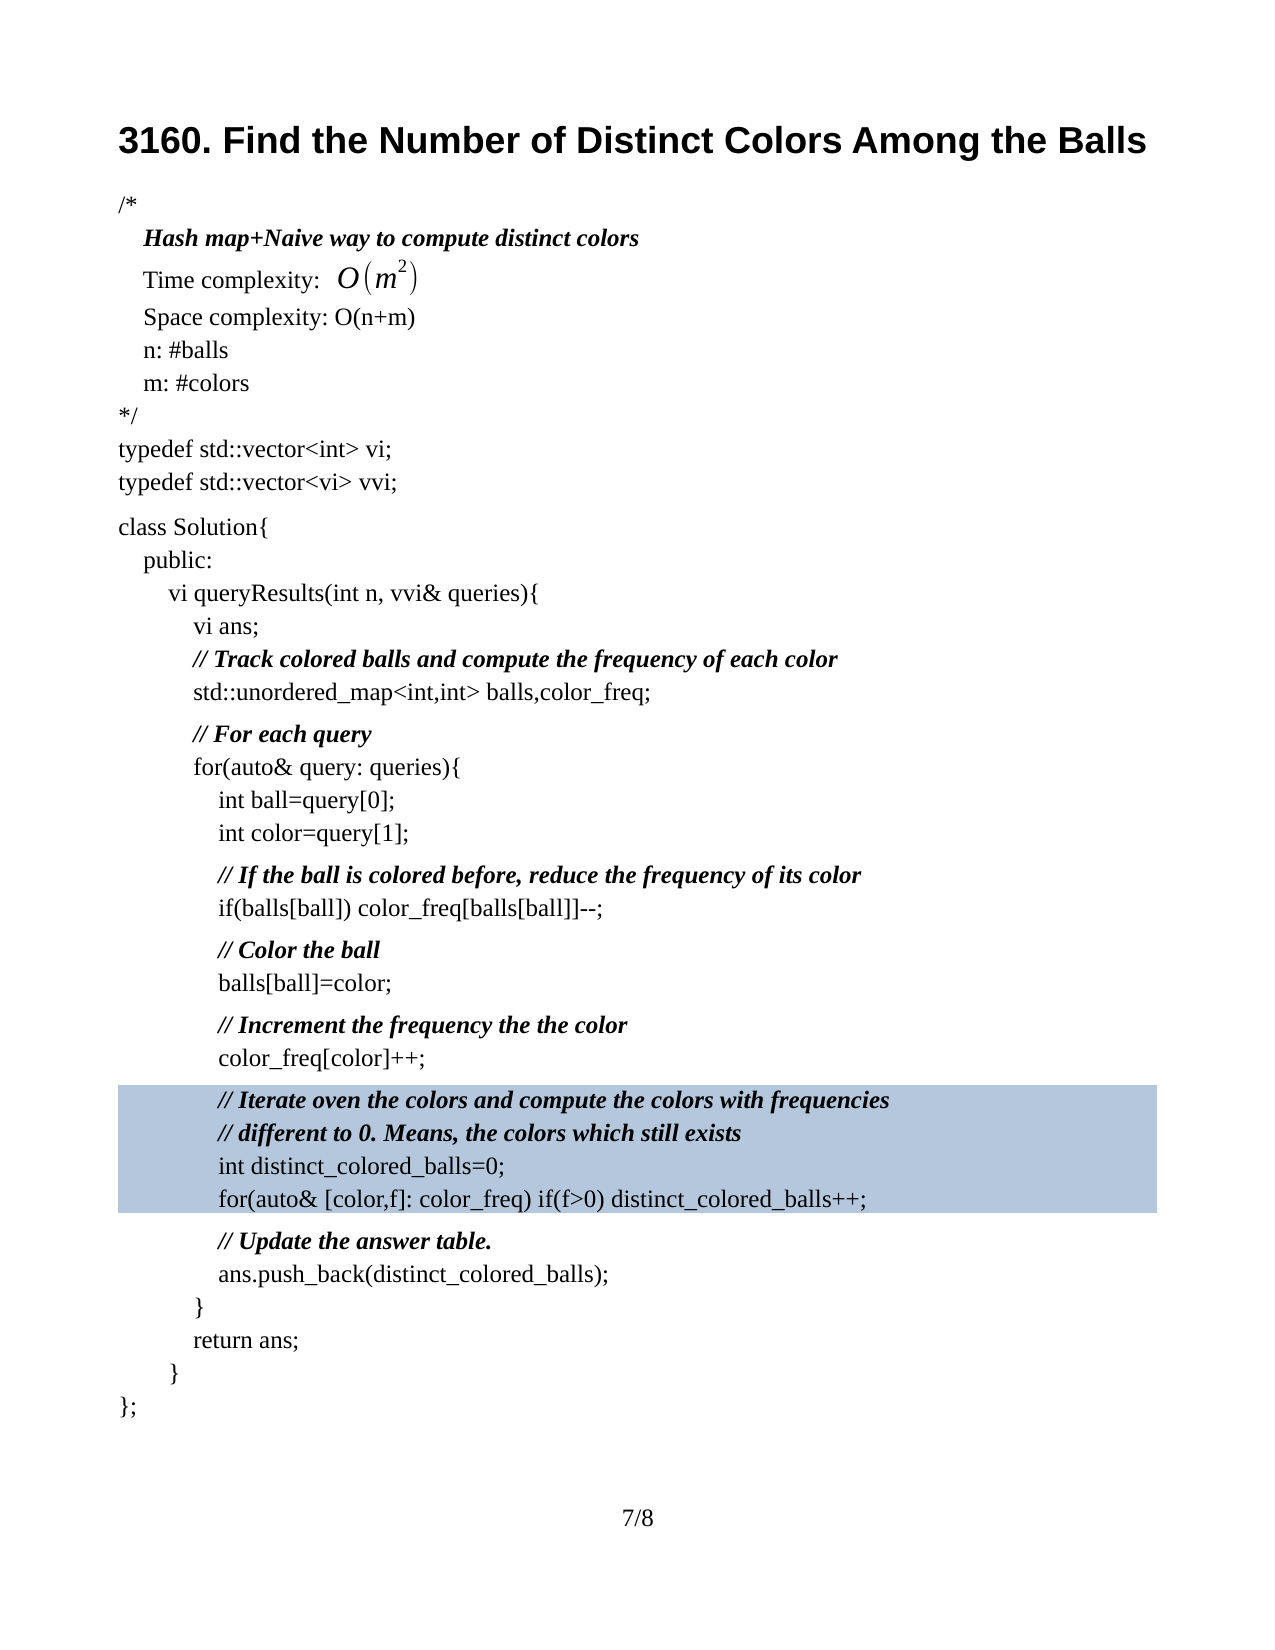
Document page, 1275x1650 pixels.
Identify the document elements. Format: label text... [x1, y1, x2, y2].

text // Increment the frequency the the color [118, 1010, 1157, 1039]
text // Color the ball [118, 935, 1157, 964]
text n: #balls [118, 335, 1157, 363]
text class Solution{ [118, 512, 1157, 541]
text }; [118, 1391, 1157, 1420]
text std::unordered_map<int,int> balls,color_freq; [118, 677, 1157, 706]
text return ans; [118, 1325, 1157, 1354]
text // Iterate oven the colors and compute the colors with frequencies [118, 1085, 1157, 1114]
text } [118, 1292, 1157, 1321]
text typedef std::vector<int> vi; [118, 434, 1157, 463]
text // different to 0. Means, the colors which still exists [118, 1118, 1157, 1147]
text */ [118, 401, 1157, 429]
text for(auto& [color,f]: color_freq) if(f>0) distinct_colored_balls++; [118, 1184, 1157, 1213]
text Space complexity: O(n+m) [118, 302, 1157, 331]
text // For each query [118, 719, 1157, 748]
text /* [118, 190, 1157, 219]
text typedef std::vector<vi> vvi; [118, 467, 1157, 496]
text public: [118, 545, 1157, 574]
text balls[ball]=color; [118, 968, 1157, 997]
text ans.push_back(distinct_colored_balls); [118, 1259, 1157, 1288]
text vi ans; [118, 611, 1157, 640]
text int ball=query[0]; [118, 785, 1157, 814]
text vi queryResults(int n, vvi& queries){ [118, 578, 1157, 607]
subtitle 3160. Find the Number of Distinct Colors Among the Balls [118, 118, 1157, 161]
text m: #colors [118, 368, 1157, 397]
text for(auto& query: queries){ [118, 752, 1157, 781]
text int color=query[1]; [118, 818, 1157, 847]
text } [118, 1358, 1157, 1387]
text Time complexity: [118, 256, 1157, 297]
text int distinct_colored_balls=0; [118, 1151, 1157, 1180]
text color_freq[color]++; [118, 1043, 1157, 1072]
text // If the ball is colored before, reduce the frequency of its color [118, 860, 1157, 889]
text if(balls[ball]) color_freq[balls[ball]]--; [118, 893, 1157, 922]
text // Track colored balls and compute the frequency of each color [118, 644, 1157, 673]
text Hash map+Naive way to compute distinct colors [118, 223, 1157, 252]
text // Update the answer table. [118, 1226, 1157, 1255]
